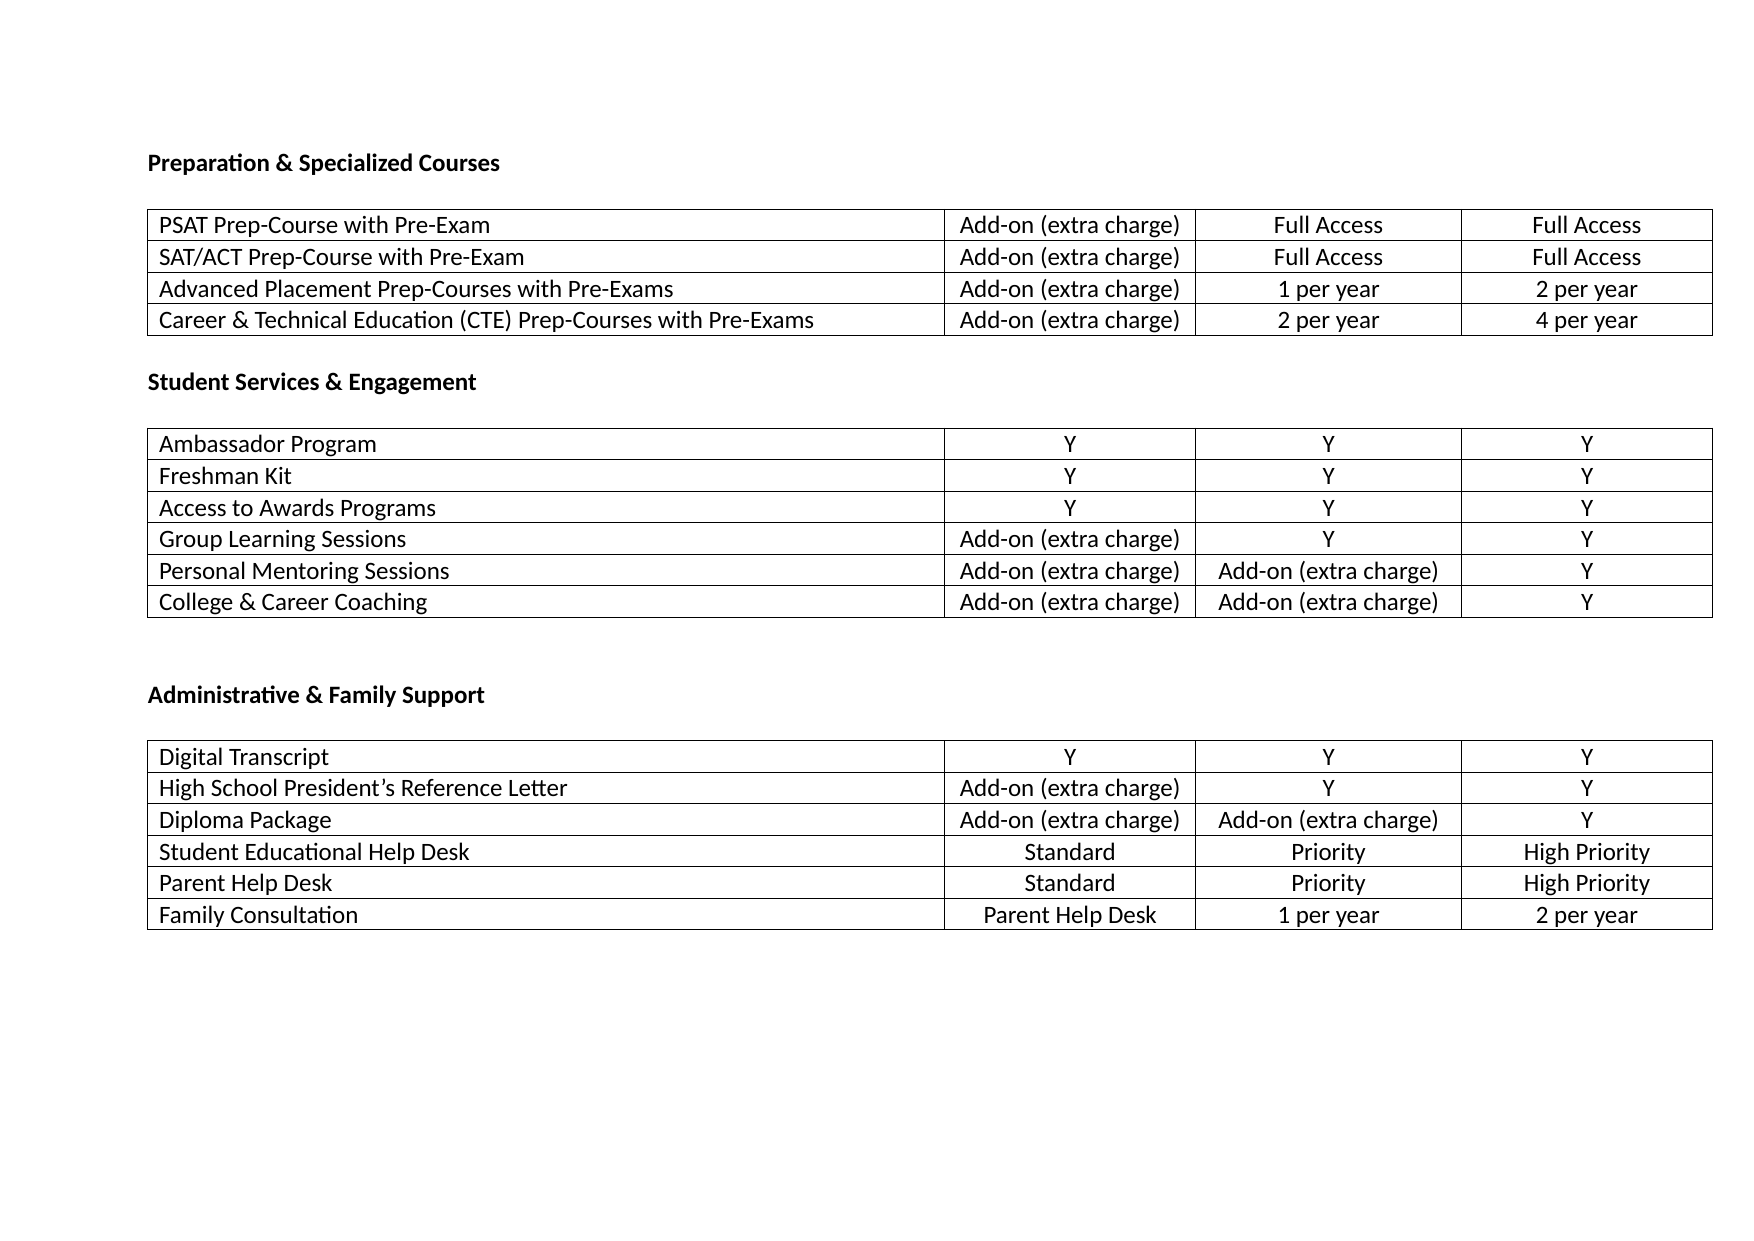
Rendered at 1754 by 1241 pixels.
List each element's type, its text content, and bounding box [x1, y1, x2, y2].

table_cell Family Consultation [148, 899, 944, 929]
table_cell Y [1196, 492, 1461, 522]
table_cell High Priority [1462, 836, 1712, 866]
table_cell 4 per year [1462, 304, 1712, 335]
table_cell Student Educational Help Desk [148, 836, 944, 866]
table_cell Career & Technical Education (CTE) Prep-Courses with Pre-Exams [148, 304, 944, 335]
table_cell Diploma Package [148, 804, 944, 835]
table_cell Y [945, 492, 1195, 522]
table_cell Y [1462, 460, 1712, 491]
table_cell Full Access [1196, 241, 1461, 272]
table_cell Y [945, 460, 1195, 491]
table_cell High School President’s Reference Letter [148, 773, 944, 803]
table_header Full Access [1196, 210, 1461, 240]
table_header Digital Transcript [148, 741, 944, 772]
table_cell Parent Help Desk [148, 867, 944, 898]
table_cell Y [1462, 773, 1712, 803]
table_header Y [1196, 741, 1461, 772]
table_cell Y [1196, 523, 1461, 554]
table_cell Standard [945, 836, 1195, 866]
table_cell Advanced Placement Prep-Courses with Pre-Exams [148, 273, 944, 303]
table_header Full Access [1462, 210, 1712, 240]
table_cell SAT/ACT Prep-Course with Pre-Exam [148, 241, 944, 272]
table_cell Add-on (extra charge) [945, 241, 1195, 272]
table_cell Add-on (extra charge) [1196, 555, 1461, 585]
table_cell 1 per year [1196, 273, 1461, 303]
table_cell Standard [945, 867, 1195, 898]
table_cell Add-on (extra charge) [945, 555, 1195, 585]
table_cell Priority [1196, 867, 1461, 898]
table_cell 1 per year [1196, 899, 1461, 929]
text Administrative & Family Support [148, 679, 1636, 709]
table_cell Parent Help Desk [945, 899, 1195, 929]
table_cell Add-on (extra charge) [945, 273, 1195, 303]
table_header Add-on (extra charge) [945, 210, 1195, 240]
table_cell High Priority [1462, 867, 1712, 898]
table_cell Add-on (extra charge) [945, 804, 1195, 835]
table_header Y [945, 429, 1195, 459]
table_cell Y [1462, 586, 1712, 617]
table_header Y [1462, 741, 1712, 772]
table_cell 2 per year [1462, 273, 1712, 303]
table_cell Y [1462, 492, 1712, 522]
table_cell Access to Awards Programs [148, 492, 944, 522]
table_header Y [945, 741, 1195, 772]
table_cell Full Access [1462, 241, 1712, 272]
text Preparation & Specialized Courses [148, 148, 1636, 178]
table_cell Y [1462, 804, 1712, 835]
table_cell Priority [1196, 836, 1461, 866]
table_cell 2 per year [1196, 304, 1461, 335]
table_cell Freshman Kit [148, 460, 944, 491]
table_cell Personal Mentoring Sessions [148, 555, 944, 585]
text Student Services & Engagement [148, 366, 1636, 397]
table_cell Add-on (extra charge) [945, 773, 1195, 803]
table_cell Y [1462, 555, 1712, 585]
table_header Y [1462, 429, 1712, 459]
table_header Ambassador Program [148, 429, 944, 459]
table_cell Y [1196, 460, 1461, 491]
table_cell College & Career Coaching [148, 586, 944, 617]
table_cell Add-on (extra charge) [945, 523, 1195, 554]
table_cell Group Learning Sessions [148, 523, 944, 554]
table_cell Add-on (extra charge) [945, 586, 1195, 617]
table_header PSAT Prep-Course with Pre-Exam [148, 210, 944, 240]
table_header Y [1196, 429, 1461, 459]
table_cell Add-on (extra charge) [945, 304, 1195, 335]
table_cell Y [1462, 523, 1712, 554]
table_cell Add-on (extra charge) [1196, 804, 1461, 835]
table_cell Add-on (extra charge) [1196, 586, 1461, 617]
table_cell Y [1196, 773, 1461, 803]
table_cell 2 per year [1462, 899, 1712, 929]
